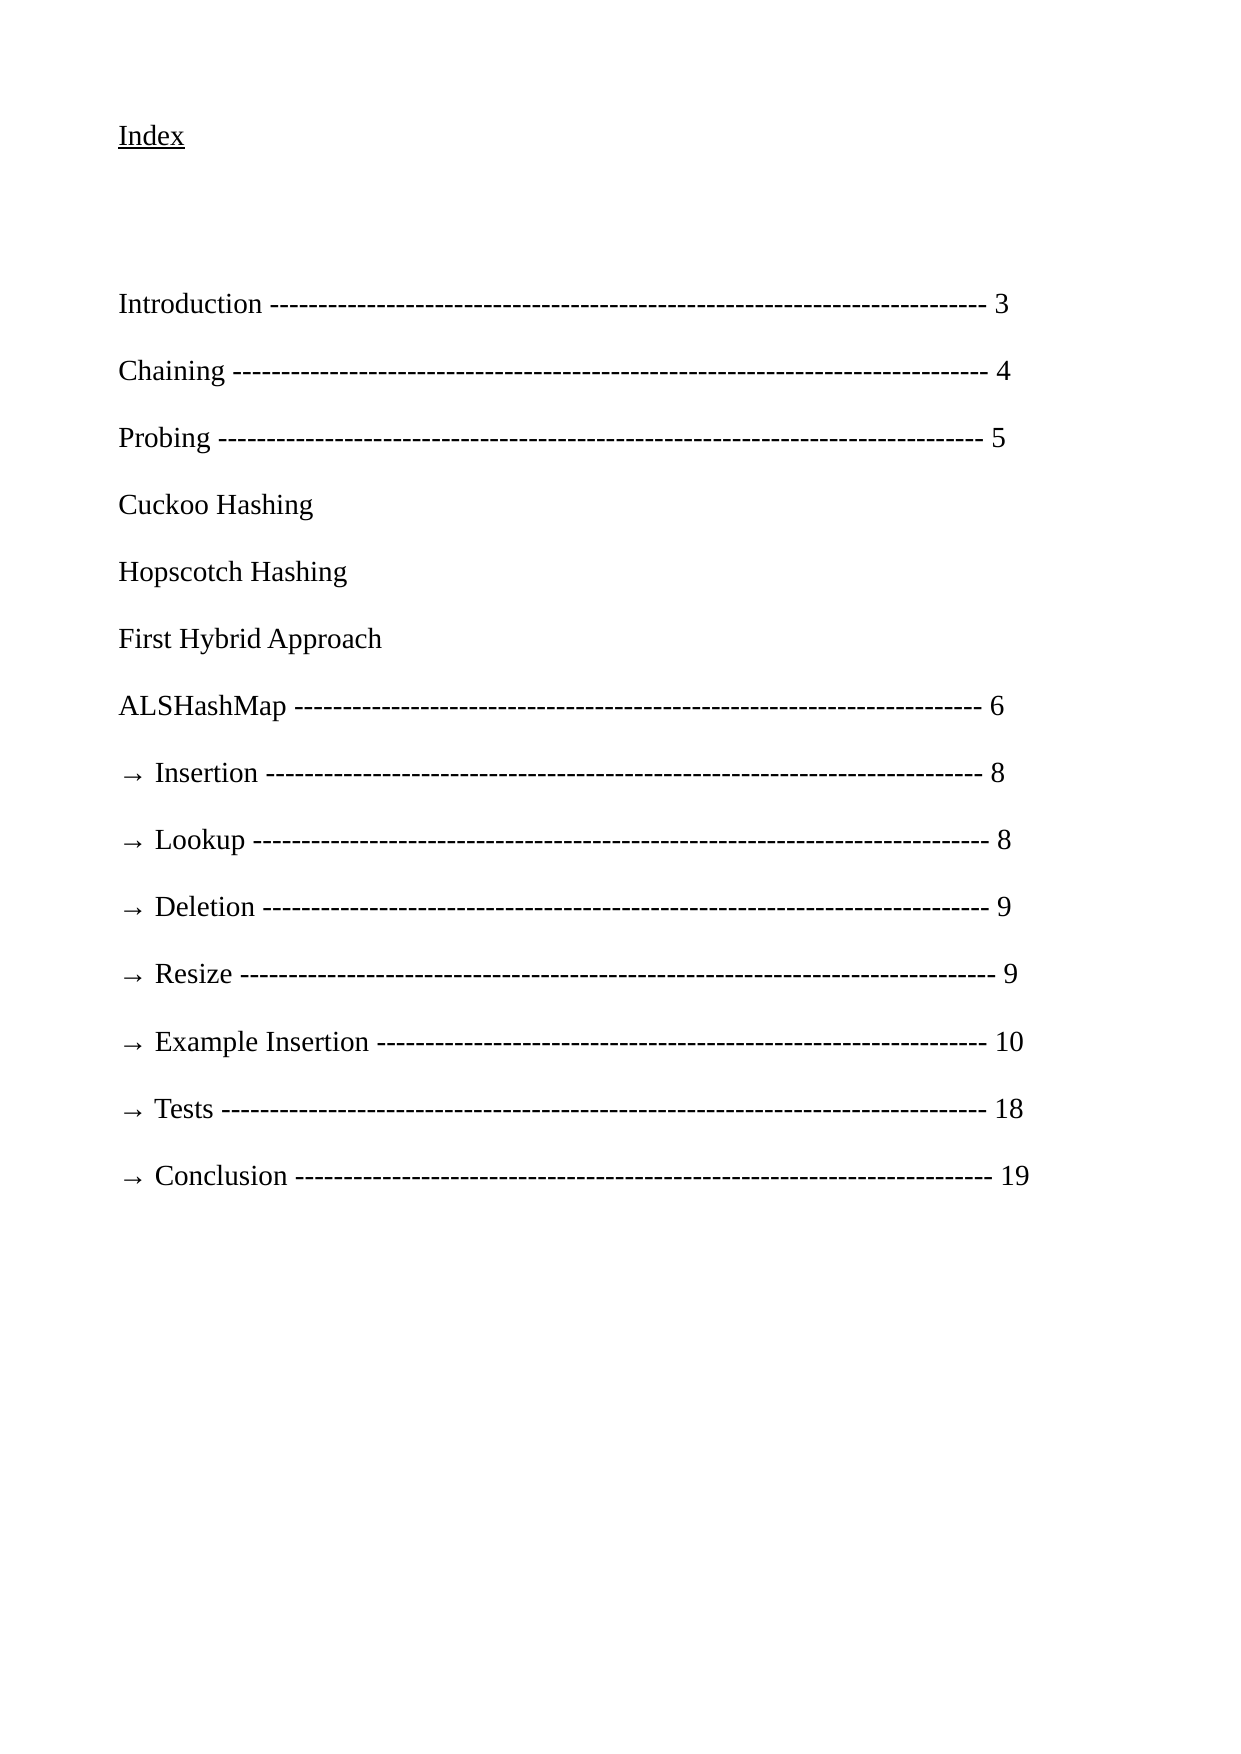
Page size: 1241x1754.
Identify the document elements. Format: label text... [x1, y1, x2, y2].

text → Tests ------------------------------------------------------------------------------- 18 [118, 1091, 1122, 1124]
text → Example Insertion --------------------------------------------------------------- 10 [118, 1024, 1122, 1057]
text Index [118, 118, 1122, 152]
text → Resize ------------------------------------------------------------------------------ 9 [118, 957, 1122, 990]
text Cuckoo Hashing [118, 487, 1122, 521]
text → Lookup ---------------------------------------------------------------------------- 8 [118, 822, 1122, 856]
text First Hybrid Approach [118, 621, 1122, 655]
text Chaining ------------------------------------------------------------------------------ 4 [118, 353, 1122, 386]
text → Insertion -------------------------------------------------------------------------- 8 [118, 755, 1122, 789]
text → Conclusion ------------------------------------------------------------------------ 19 [118, 1158, 1122, 1191]
text ALSHashMap ----------------------------------------------------------------------- 6 [118, 688, 1122, 722]
text → Deletion --------------------------------------------------------------------------- 9 [118, 889, 1122, 923]
text Hopscotch Hashing [118, 554, 1122, 588]
text Introduction -------------------------------------------------------------------------- 3 [118, 286, 1122, 319]
text Probing ------------------------------------------------------------------------------- 5 [118, 420, 1122, 453]
